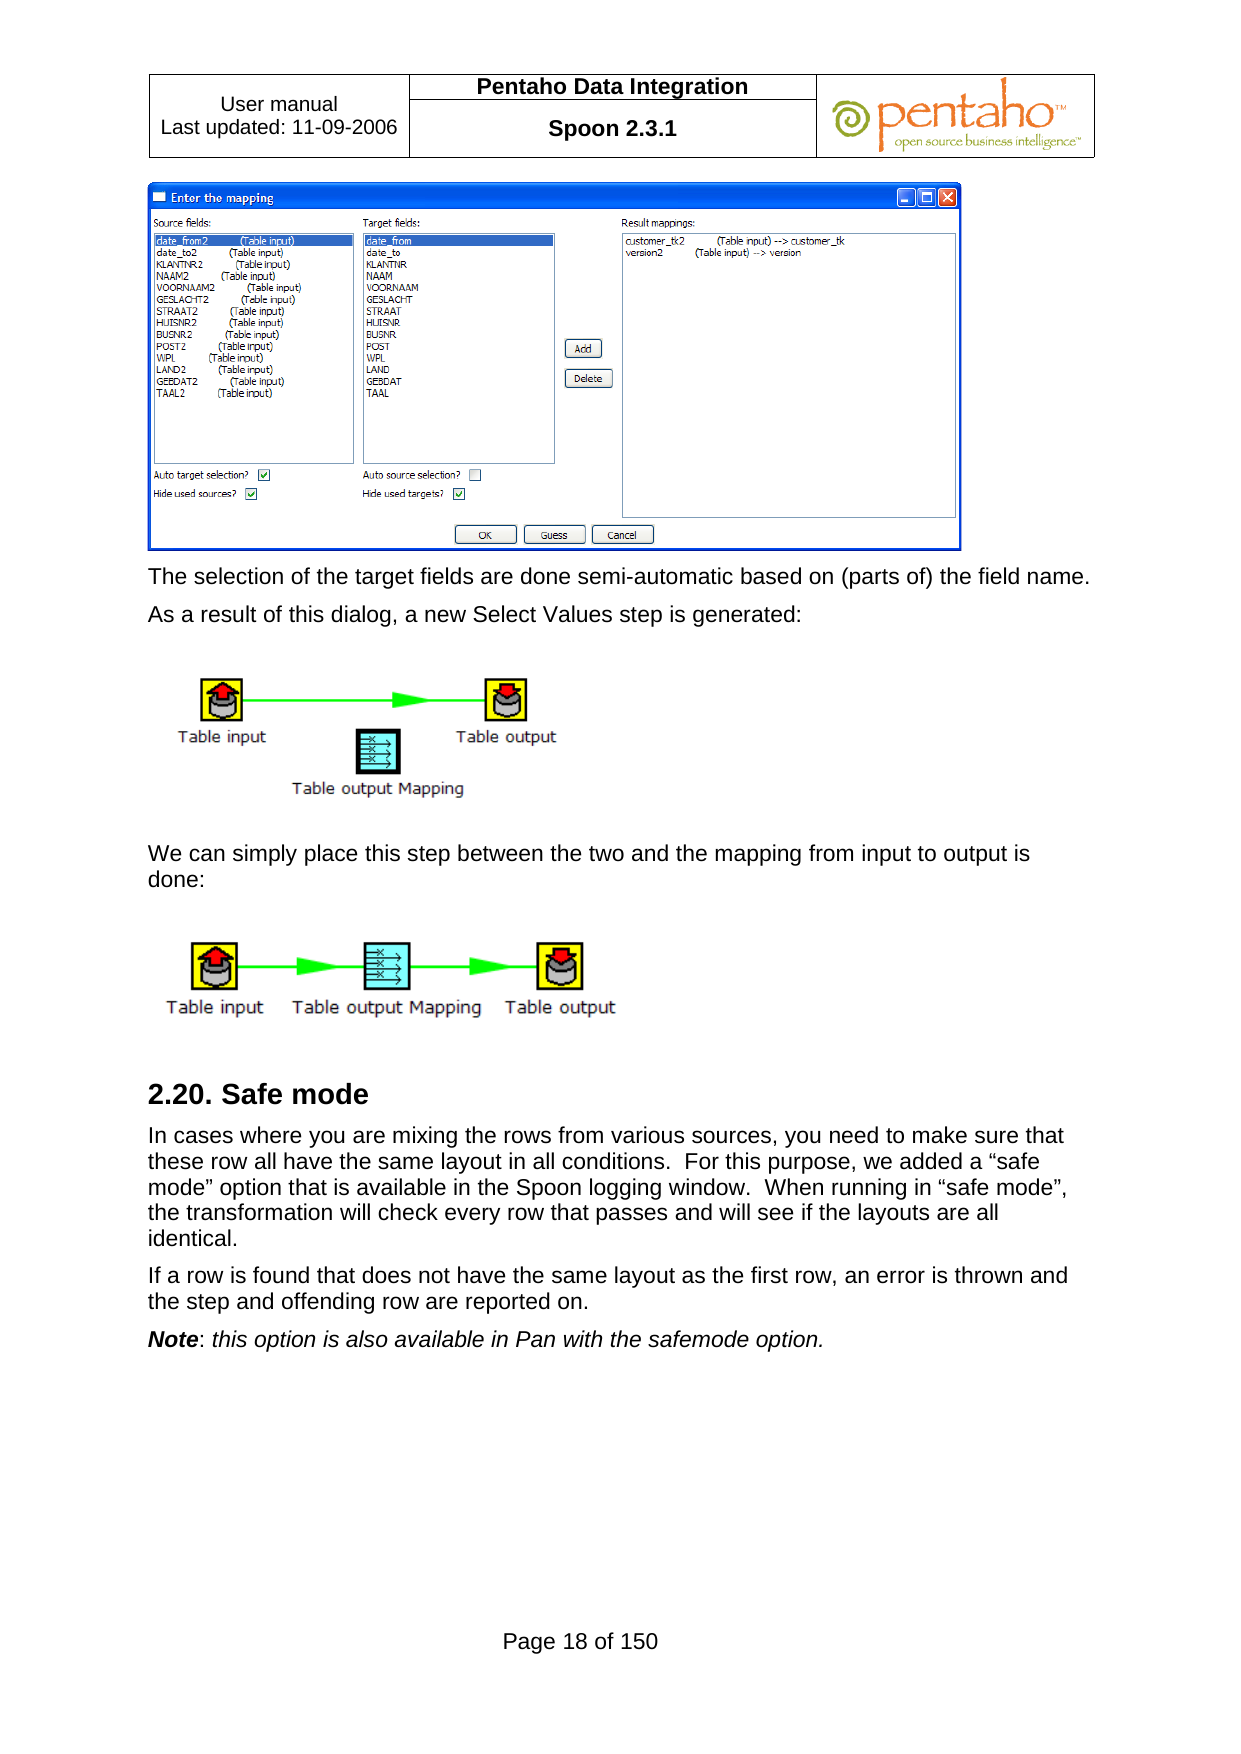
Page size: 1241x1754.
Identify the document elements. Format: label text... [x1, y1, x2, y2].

text In cases where you are mixing the rows from various sources, you need to make sure that these row all have the same layout in all conditions. For this purpose, we added a “safe mode” option that is available in the Spoon logging window. When running in “safe mode”, the transformation will check every row that passes and will see if the layouts are all identical. [148, 1123, 1092, 1251]
text The selection of the target fields are done semi-automatic based on (parts of) the field name. [148, 563, 1092, 589]
text Note: this option is also available in Pan with the safemode option. [148, 1327, 1092, 1352]
text As a result of this dialog, a new Select Values step is generated: [148, 601, 1092, 627]
text We can simply place this step between the two and the mapping from input to output is done: [148, 841, 1092, 892]
picture [147, 182, 962, 551]
subtitle Safe mode [148, 1078, 1092, 1111]
text If a row is found that does not have the same layout as the first row, an error is thrown and the step and offending row are reported on. [148, 1263, 1092, 1314]
